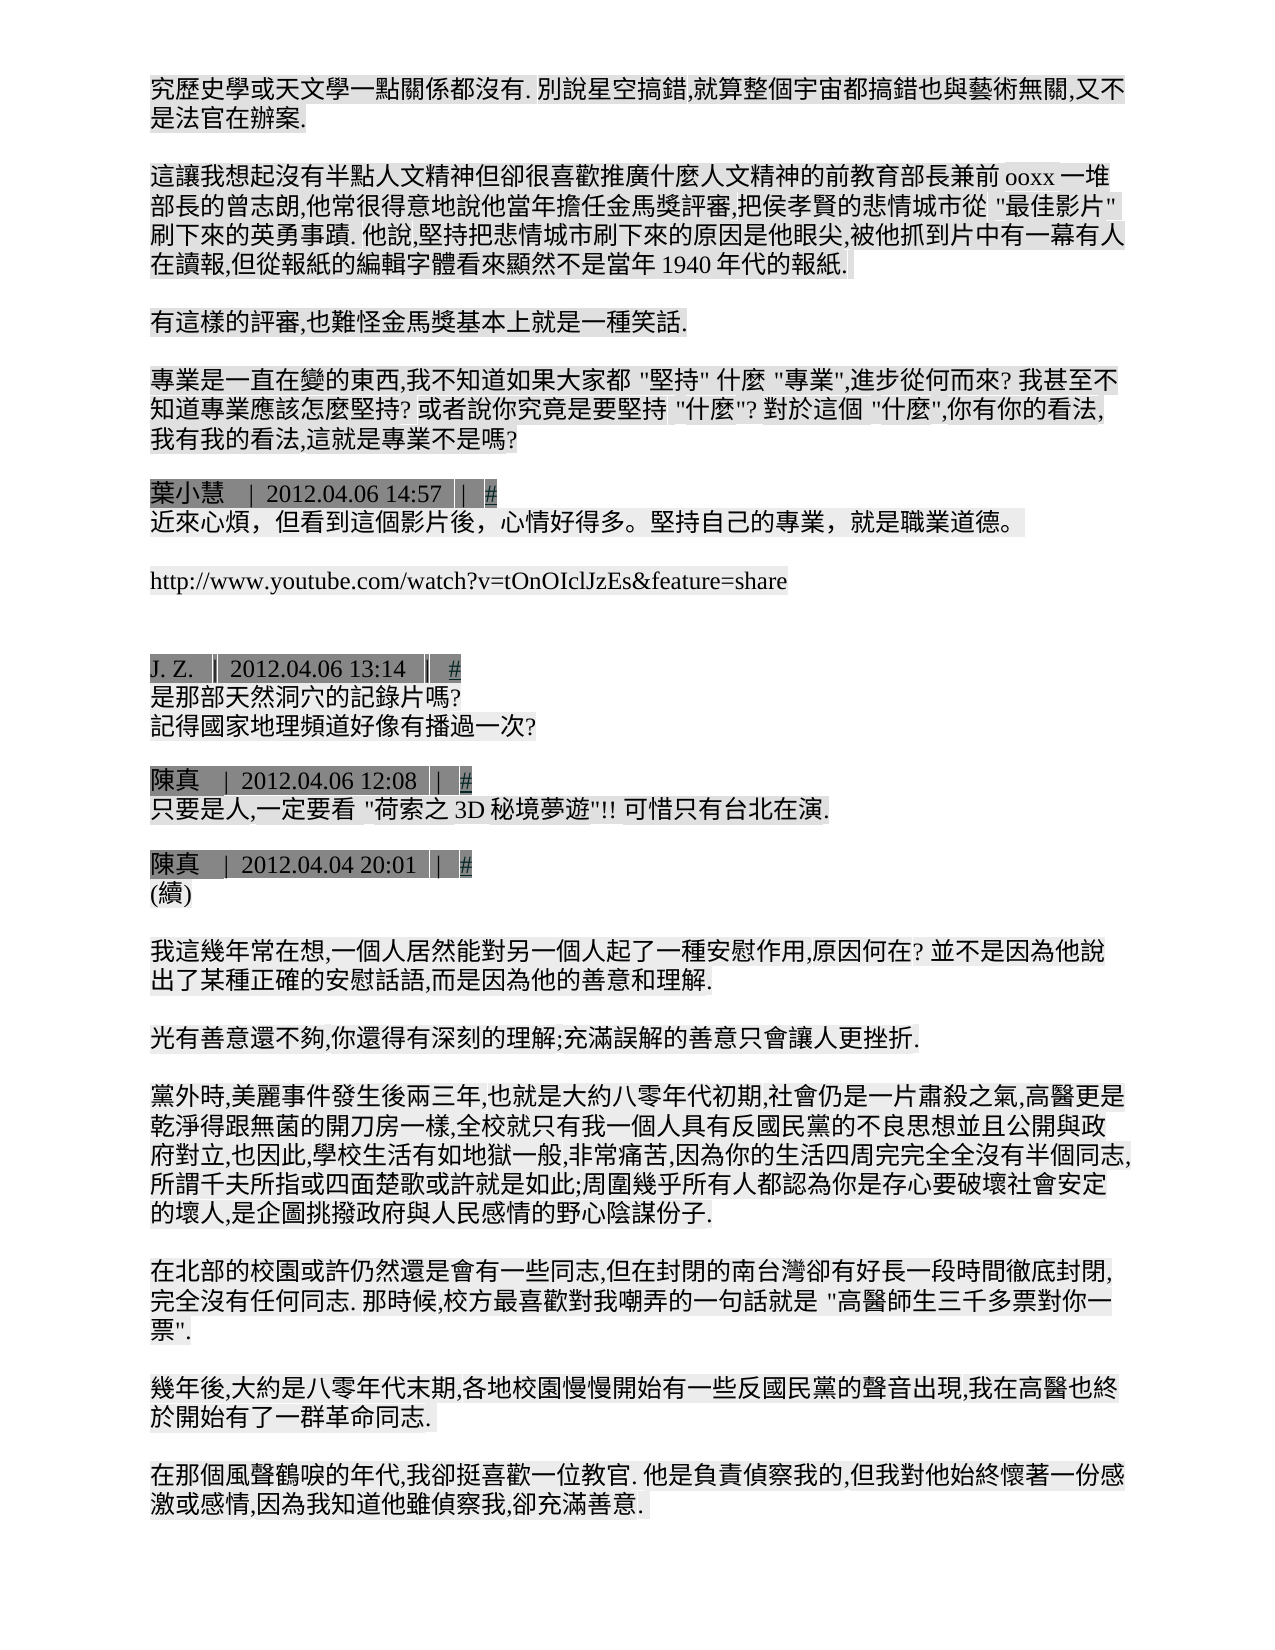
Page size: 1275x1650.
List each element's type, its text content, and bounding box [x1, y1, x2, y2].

text 陳真 | 2012.04.04 20:01 | # [150, 850, 1125, 879]
text 陳真 | 2012.04.06 12:08 | # [150, 766, 1125, 796]
text (續) 我這幾年常在想,一個人居然能對另一個人起了一種安慰作用,原因何在? 並不是因為他說出了某種正確的安慰話語,而是因為他的善意和理解. 光有善意還不夠,你還得有深刻的理解;充滿誤解的善意只會讓人更挫折. 黨外時,美麗事件發生後兩三年,也就是大約八零年代初期,社會仍是一片肅殺之氣,高醫更是乾淨得跟無菌的開刀房一樣,全校就只有我一個人具有反國民黨的不良思想並且公開與政府對立,也因此,學校生活有如地獄一般,非常痛苦,因為你的生活四周完完全全沒有半個同志,所謂千夫所指或四面楚歌或許就是如此;周圍幾乎所有人都認為你是存心要破壞社會安定的壞人,是企圖挑撥政府與人民感情的野心陰謀份子. 在北部的校園或許仍然還是會有一些同志,但在封閉的南台灣卻有好長一段時間徹底封閉,完全沒有任何同志. 那時候,校方最喜歡對我嘲弄的一句話就是 "高醫師生三千多票對你一票". 幾年後,大約是八零年代末期,各地校園慢慢開始有一些反國民黨的聲音出現,我在高醫也終於開始有了一群革命同志. 在那個風聲鶴唳的年代,我卻挺喜歡一位教官. 他是負責偵察我的,但我對他始終懷著一份感激或感情,因為我知道他雖偵察我,卻充滿善意. 更重要的是,在那個完全抹黑誤解的年代,我總感覺他對我有著一定的了解. 我們雖然舉著正反敵對的不同旗幟,我敵視他的黨,但我並不視他為敵,而我也總感覺他似乎就把我當成他的小孩那樣看待. 或許你會覺得這沒什麼,他每天偵察你當然很了解你,但我說的不是那種了解. 如果你能體會周遭所有人都誤解你的那種痛苦,那你或許就能體會 "被了解" 是多麼珍貴的一件事,幾乎可以讓人願意為之捨命來做為一種回報. 我至今仍常想起這個教官,如果沒有那樣一種善意的理解,那段黑暗悲愴的年少歲月恐怕會更難渡過. 講這些自然是跟這部電影有點關係. 不過,那電影所呈現的當然遠遠超出這些. 還沒看的,我勸你還是不要看算了,因為你不太可能會喜歡的. 至於已經看過的,強烈建議你再看兩遍. 不過最好要多靠自己的英文聽力,因為字幕翻譯得非常爛,許多時候往往改裝成毫無內涵或詩意的現代用語. 翻譯翻得爛還不是最可怕的,最可怕的是連意思都翻錯,特別是最後有一句畫龍點睛的對白,smiely對bill說,你只是karla的手下,bill憤怒地說我不是. smiely 也怒嗆,你不是karla手下,那你是什麼東西? bill 停頓了一下說: I am someone who makes his mark. 我很喜歡這句話,但我的翻譯能力也不好,不知道這句相當微妙的個人告白該怎麼翻,但電影卻亂翻成 "我是幫助karla功成名就的人",實在荒唐. 這樣的英文能力也能翻譯電影,台灣是沒有翻譯人才了嗎? [150, 879, 1125, 1549]
text 究歷史學或天文學一點關係都沒有. 別說星空搞錯,就算整個宇宙都搞錯也與藝術無關,又不是法官在辦案. 這讓我想起沒有半點人文精神但卻很喜歡推廣什麼人文精神的前教育部長兼前ooxx一堆部長的曾志朗,他常很得意地說他當年擔任金馬獎評審,把侯孝賢的悲情城市從 "最佳影片" 刷下來的英勇事蹟. 他說,堅持把悲情城市刷下來的原因是他眼尖,被他抓到片中有一幕有人在讀報,但從報紙的編輯字體看來顯然不是當年1940年代的報紙. 有這樣的評審,也難怪金馬獎基本上就是一種笑話. 專業是一直在變的東西,我不知道如果大家都 "堅持" 什麼 "專業",進步從何而來? 我甚至不知道專業應該怎麼堅持? 或者說你究竟是要堅持 "什麼"? 對於這個 "什麼",你有你的看法,我有我的看法,這就是專業不是嗎? [150, 75, 1125, 454]
text 是那部天然洞穴的記錄片嗎? 記得國家地理頻道好像有播過一次? [150, 683, 1125, 741]
text 葉小慧 | 2012.04.06 14:57 | # [150, 479, 1125, 508]
text 近來心煩，但看到這個影片後，心情好得多。堅持自己的專業，就是職業道德。 http://www.youtube.com/watch?v=tOnOIclJzEs&feature=share [150, 508, 1125, 595]
text 只要是人,一定要看 "荷索之3D秘境夢遊"!! 可惜只有台北在演. [150, 796, 1125, 825]
text J. Z. | 2012.04.06 13:14 | # [150, 654, 1125, 683]
